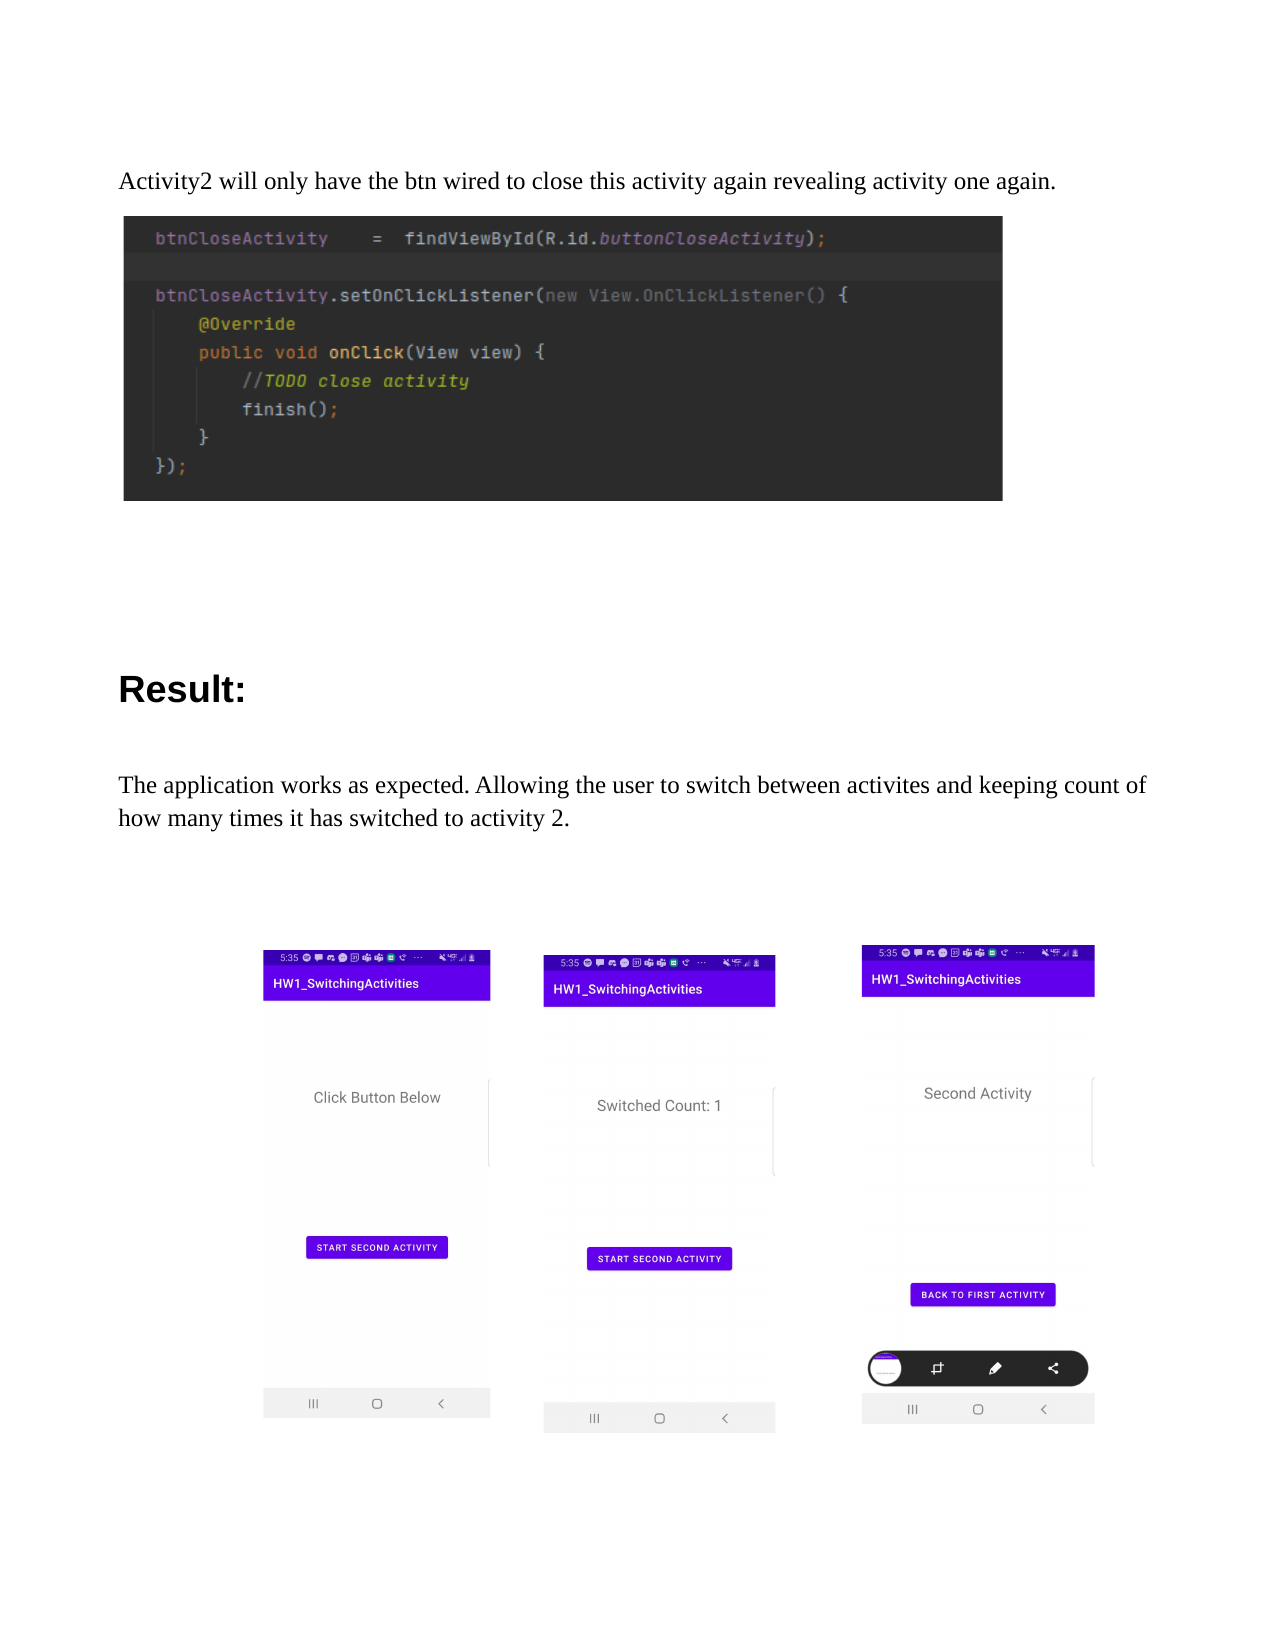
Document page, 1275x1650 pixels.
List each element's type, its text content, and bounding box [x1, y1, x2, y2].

subtitle Result: [118, 667, 1157, 710]
picture [263, 950, 491, 1418]
picture [861, 945, 1095, 1424]
text The application works as expected. Allowing the user to switch between activites and keeping count of how many times it has switched to activity 2. [118, 771, 1157, 832]
text Activity2 will only have the btn wired to close this activity again revealing activity one again. [118, 166, 1157, 194]
picture [123, 216, 1003, 501]
picture [543, 955, 776, 1433]
